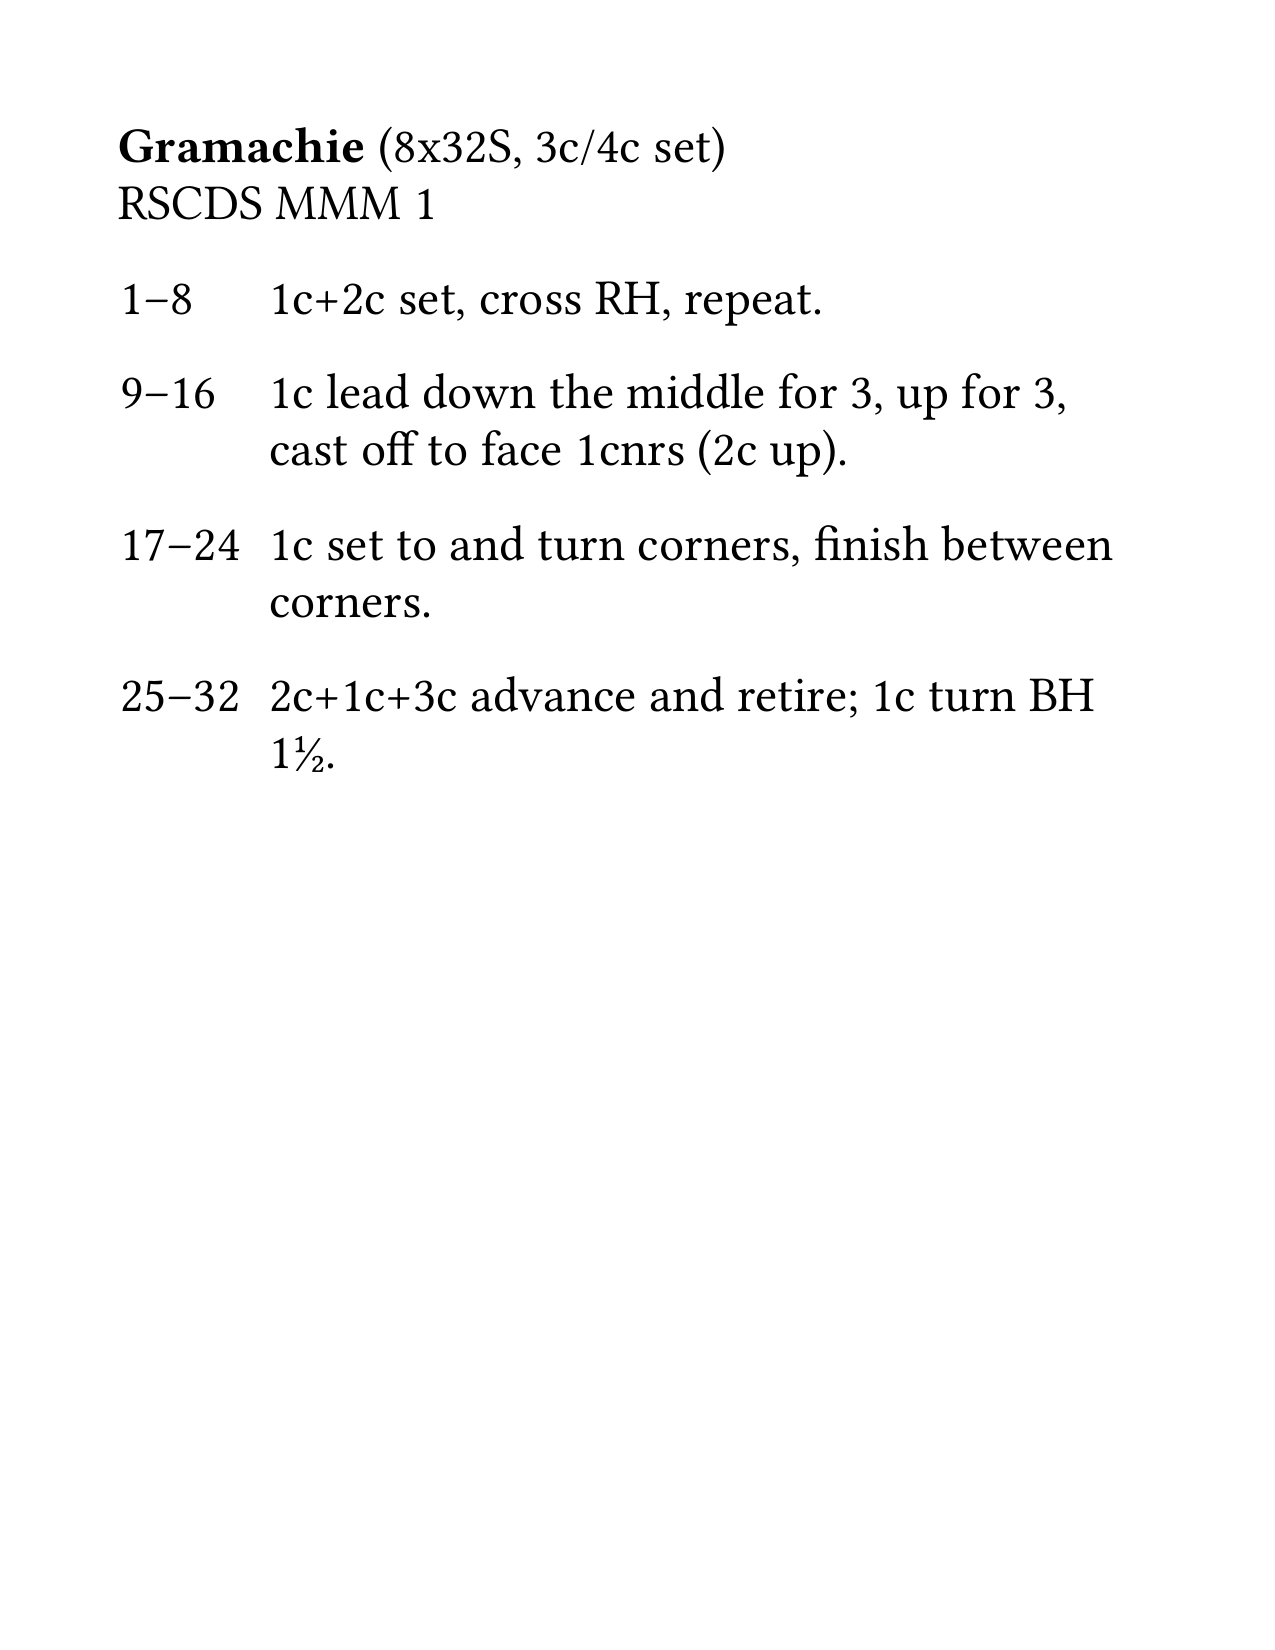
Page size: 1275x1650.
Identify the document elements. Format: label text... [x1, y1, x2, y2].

text 25–32 2c+1c+3c advance and retire; 1c turn BH 1½. [120, 667, 1157, 781]
text 9–16 1c lead down the middle for 3, up for 3, cast off to face 1cnrs (2c up). [120, 364, 1157, 478]
text 17–24 1c set to and turn corners, finish between corners. [120, 516, 1157, 629]
text Gramachie (8x32S, 3c/4c set) RSCDS MMM 1 [118, 118, 1157, 232]
text 1–8 1c+2c set, cross RH, repeat. [120, 269, 1157, 327]
